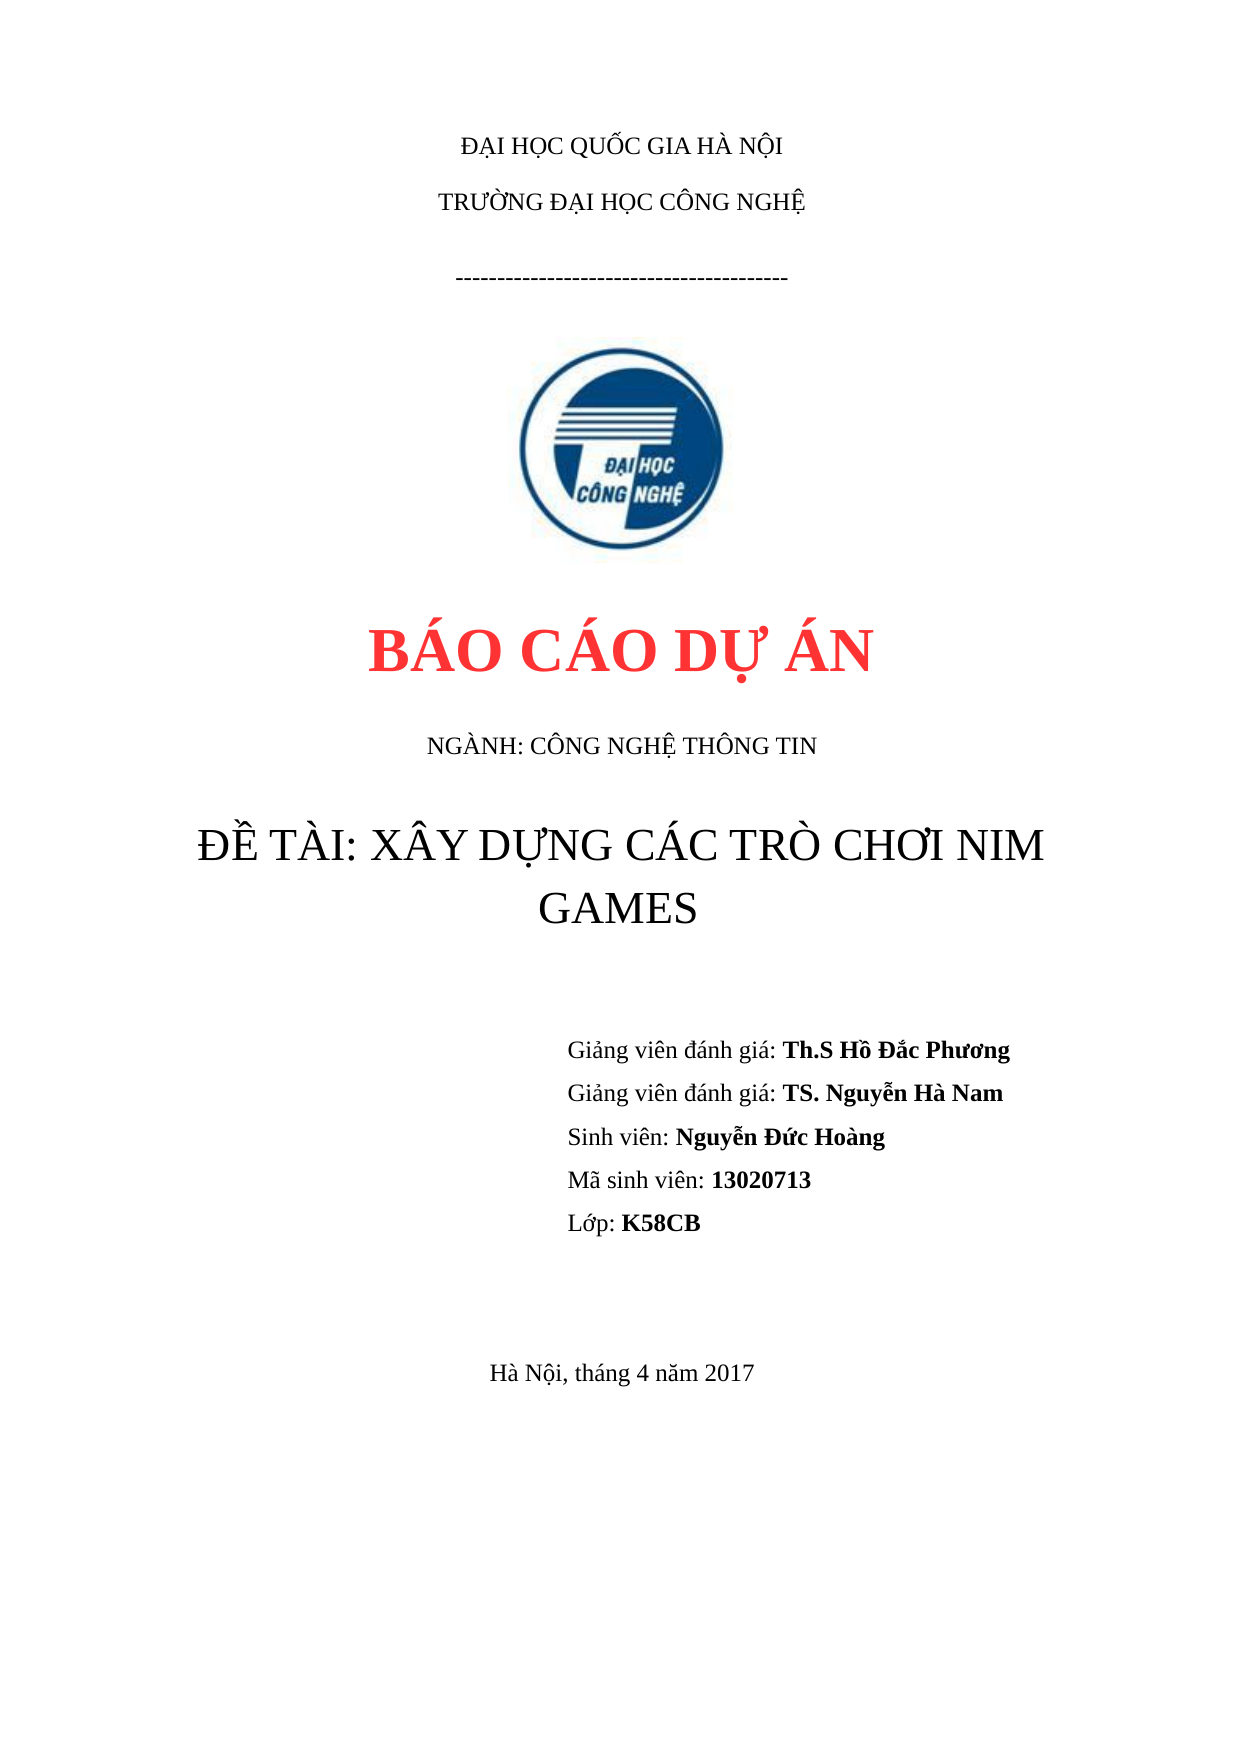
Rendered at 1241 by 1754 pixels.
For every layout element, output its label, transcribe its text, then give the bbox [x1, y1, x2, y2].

table_cell Lớp: K58CB [556, 1208, 1119, 1252]
table_cell BÁO CÁO DỰ ÁN [125, 581, 1119, 731]
table_header ĐẠI HỌC QUỐC GIA HÀ NỘI [125, 131, 1119, 187]
table_cell [125, 1122, 556, 1165]
table_cell [125, 992, 1119, 1035]
table_cell [125, 1252, 556, 1344]
table_cell [125, 1165, 556, 1208]
table_cell [556, 1252, 1119, 1344]
picture [507, 337, 736, 563]
table_cell [125, 948, 1119, 992]
table_cell Giảng viên đánh giá: Th.S Hồ Đắc Phương [556, 1035, 1119, 1078]
table_cell TRƯỜNG ĐẠI HỌC CÔNG NGHỆ [125, 187, 1119, 262]
table_cell [125, 1078, 556, 1122]
table_cell [125, 337, 1119, 581]
table_cell Sinh viên: Nguyễn Đức Hoàng [556, 1122, 1119, 1165]
table_cell [125, 774, 1119, 818]
table_cell [125, 1035, 556, 1078]
table_cell Giảng viên đánh giá: TS. Nguyễn Hà Nam [556, 1078, 1119, 1122]
table_cell ĐỀ TÀI: XÂY DỰNG CÁC TRÒ CHƠI NIM GAMES [125, 818, 1119, 948]
table_cell [125, 1208, 556, 1252]
table_cell Hà Nội, tháng 4 năm 2017 [125, 1344, 1119, 1415]
table_cell NGÀNH: CÔNG NGHỆ THÔNG TIN [125, 731, 1119, 774]
table_cell ---------------------------------------- [125, 262, 1119, 337]
table_cell Mã sinh viên: 13020713 [556, 1165, 1119, 1208]
